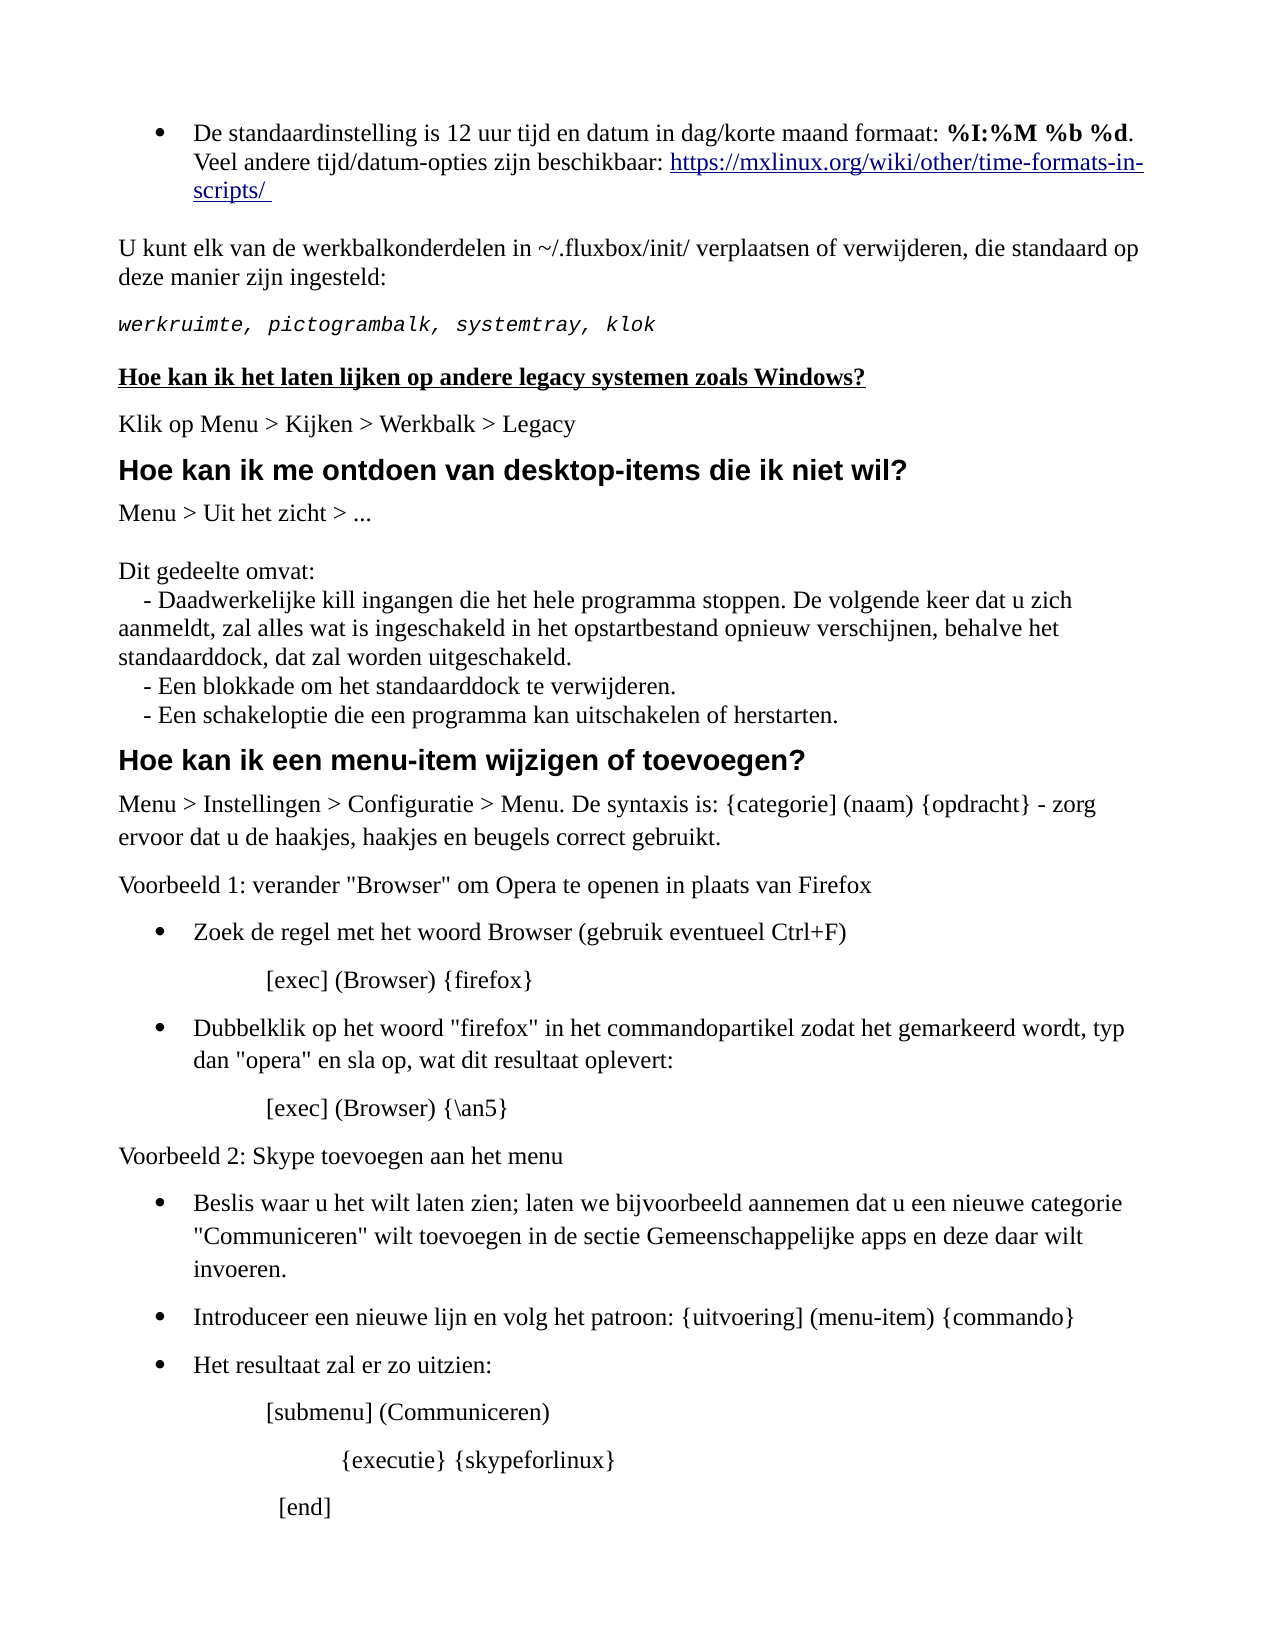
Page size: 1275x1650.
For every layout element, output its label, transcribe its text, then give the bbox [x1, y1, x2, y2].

list Dubbelklik op het woord "firefox" in het commandopartikel zodat het gemarkeerd wordt, typ dan "opera" en sla op, wat dit resultaat oplevert: [156, 1013, 1157, 1074]
text [end] [118, 1492, 1157, 1521]
list Beslis waar u het wilt laten zien; laten we bijvoorbeeld aannemen dat u een nieuwe categorie "Communiceren" wilt toevoegen in de sectie Gemeenschappelijke apps en deze daar wilt invoeren. [156, 1188, 1157, 1283]
text U kunt elk van de werkbalkonderdelen in ~/.fluxbox/init/ verplaatsen of verwijderen, die standaard op deze manier zijn ingesteld: [118, 233, 1157, 291]
text - Een schakeloptie die een programma kan uitschakelen of herstarten. [118, 700, 1157, 728]
subtitle Hoe kan ik me ontdoen van desktop-items die ik niet wil? [118, 452, 1157, 486]
text [exec] (Browser) {\an5} [118, 1093, 1157, 1122]
subtitle Hoe kan ik een menu-item wijzigen of toevoegen? [118, 743, 1157, 777]
text Menu > Uit het zicht > ... [118, 498, 1157, 527]
text werkruimte, pictogrambalk, systemtray, klok [118, 314, 1157, 338]
list De standaardinstelling is 12 uur tijd en datum in dag/korte maand formaat: %I:%M %b %d. Veel andere tijd/datum-opties zijn beschikbaar: https://mxlinux.org/wiki/other/time-formats-in-scripts/ [156, 118, 1157, 204]
text Voorbeeld 1: verander "Browser" om Opera te openen in plaats van Firefox [118, 870, 1157, 898]
list Introduceer een nieuwe lijn en volg het patroon: {uitvoering] (menu-item) {commando} [156, 1302, 1157, 1331]
text Hoe kan ik het laten lijken op andere legacy systemen zoals Windows? [118, 362, 1157, 390]
text - Daadwerkelijke kill ingangen die het hele programma stoppen. De volgende keer dat u zich aanmeldt, zal alles wat is ingeschakeld in het opstartbestand opnieuw verschijnen, behalve het standaarddock, dat zal worden uitgeschakeld. [118, 585, 1157, 671]
text {executie} {skypeforlinux} [118, 1445, 1157, 1474]
list Het resultaat zal er zo uitzien: [156, 1350, 1157, 1378]
text Voorbeeld 2: Skype toevoegen aan het menu [118, 1141, 1157, 1169]
text [exec] (Browser) {firefox} [118, 965, 1157, 994]
text - Een blokkade om het standaarddock te verwijderen. [118, 671, 1157, 700]
text Menu > Instellingen > Configuratie > Menu. De syntaxis is: {categorie] (naam) {opdracht} - zorg ervoor dat u de haakjes, haakjes en beugels correct gebruikt. [118, 789, 1157, 851]
text Dit gedeelte omvat: [118, 556, 1157, 585]
text Klik op Menu > Kijken > Werkbalk > Legacy [118, 409, 1157, 438]
text [submenu] (Communiceren) [118, 1397, 1157, 1426]
list Zoek de regel met het woord Browser (gebruik eventueel Ctrl+F) [156, 917, 1157, 946]
